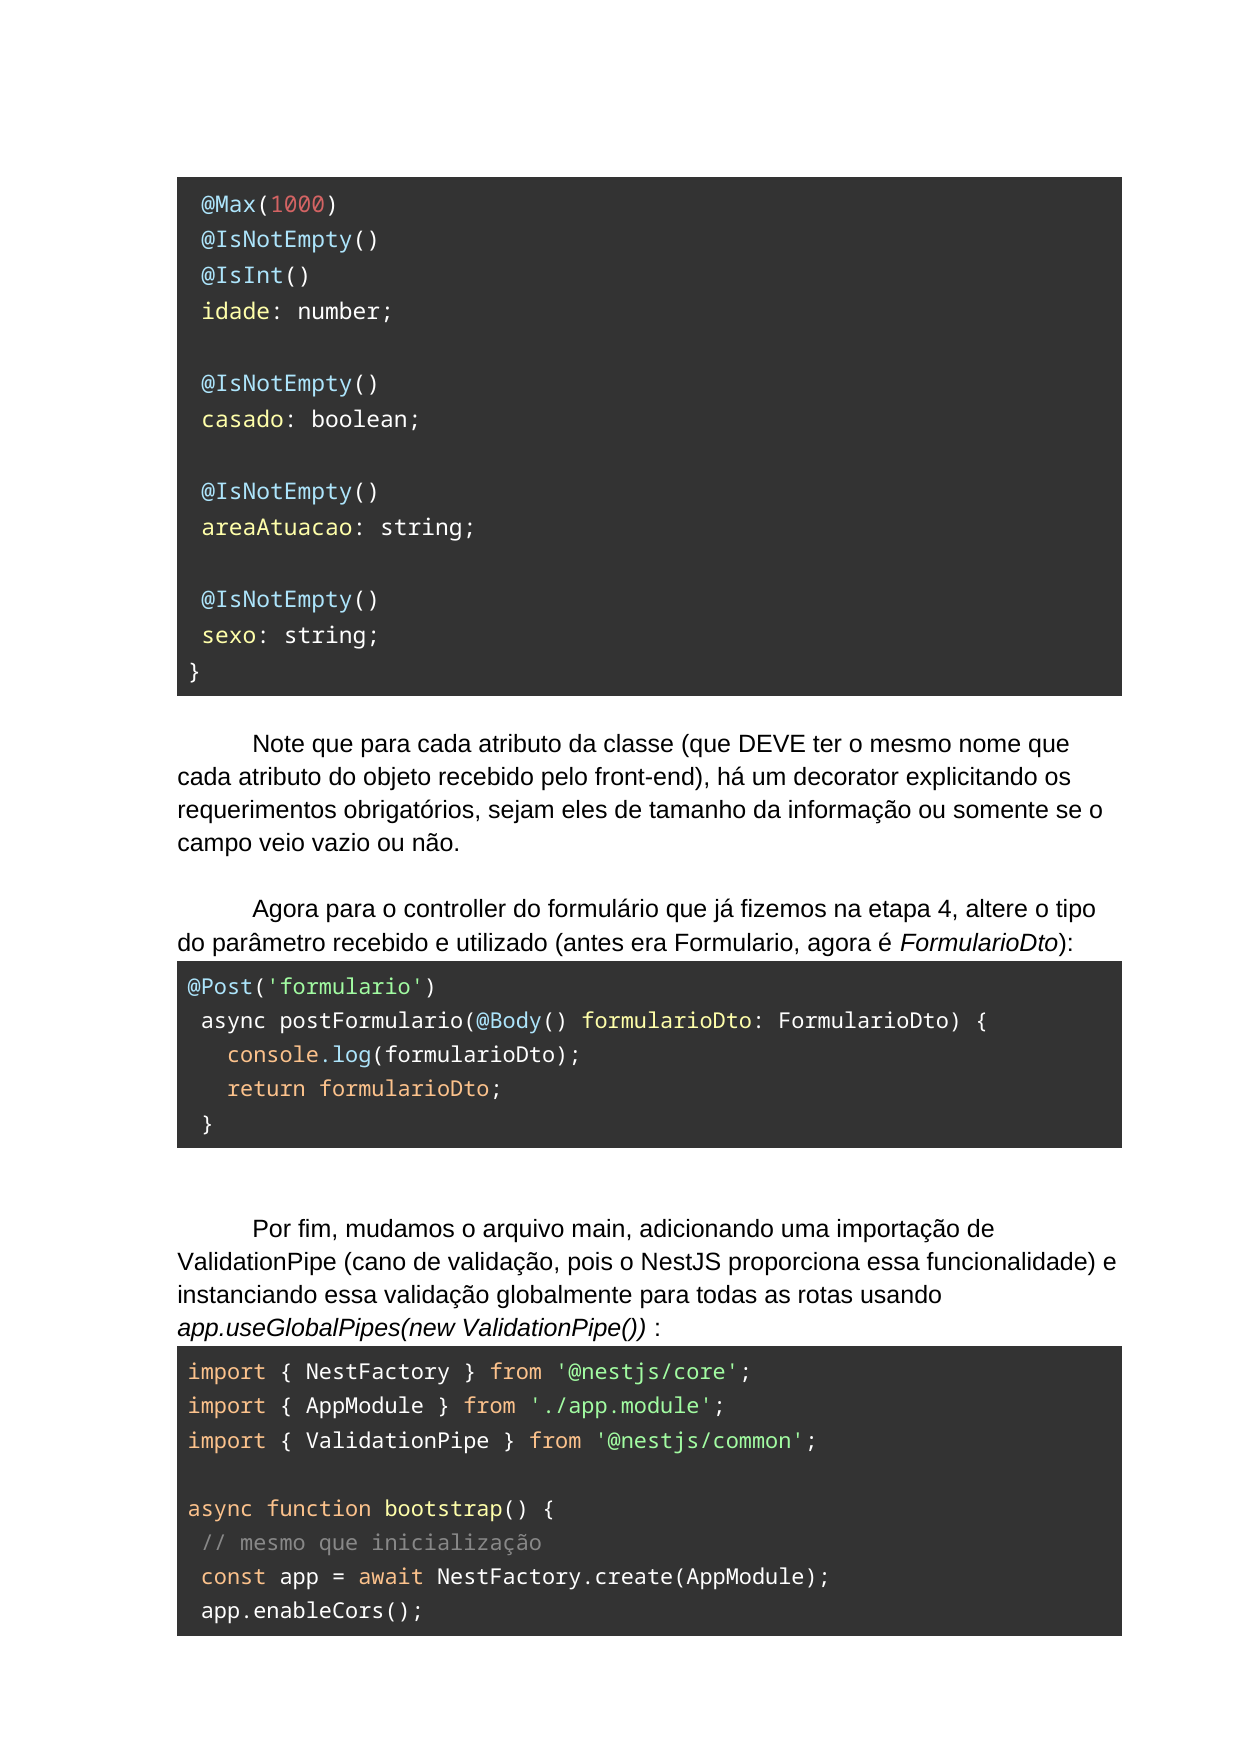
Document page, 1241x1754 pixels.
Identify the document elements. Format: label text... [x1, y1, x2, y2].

text Agora para o controller do formulário que já fizemos na etapa 4, altere o tipo do parâmetro recebido e utilizado (antes era Formulario, agora é FormularioDto): [177, 894, 1122, 956]
table_header import { NestFactory } from '@nestjs/core'; import { AppModule } from './app.module'; import { ValidationPipe } from '@nestjs/common'; async function bootstrap() { // mesmo que inicialização const app = await NestFactory.create(AppModule); app.enableCors(); [177, 1346, 1122, 1636]
text Note que para cada atributo da classe (que DEVE ter o mesmo nome que cada atributo do objeto recebido pelo front-end), há um decorator explicitando os requerimentos obrigatórios, sejam eles de tamanho da informação ou somente se o campo veio vazio ou não. [177, 729, 1122, 857]
table_header @Post('formulario') async postFormulario(@Body() formularioDto: FormularioDto) { console.log(formularioDto); return formularioDto; } [177, 961, 1122, 1148]
text Por fim, mudamos o arquivo main, adicionando uma importação de ValidationPipe (cano de validação, pois o NestJS proporciona essa funcionalidade) e instanciando essa validação globalmente para todas as rotas usando app.useGlobalPipes(new ValidationPipe()) : [177, 1214, 1122, 1342]
table_header @Max(1000) @IsNotEmpty() @IsInt() idade: number; @IsNotEmpty() casado: boolean; @IsNotEmpty() areaAtuacao: string; @IsNotEmpty() sexo: string; } [177, 177, 1122, 696]
